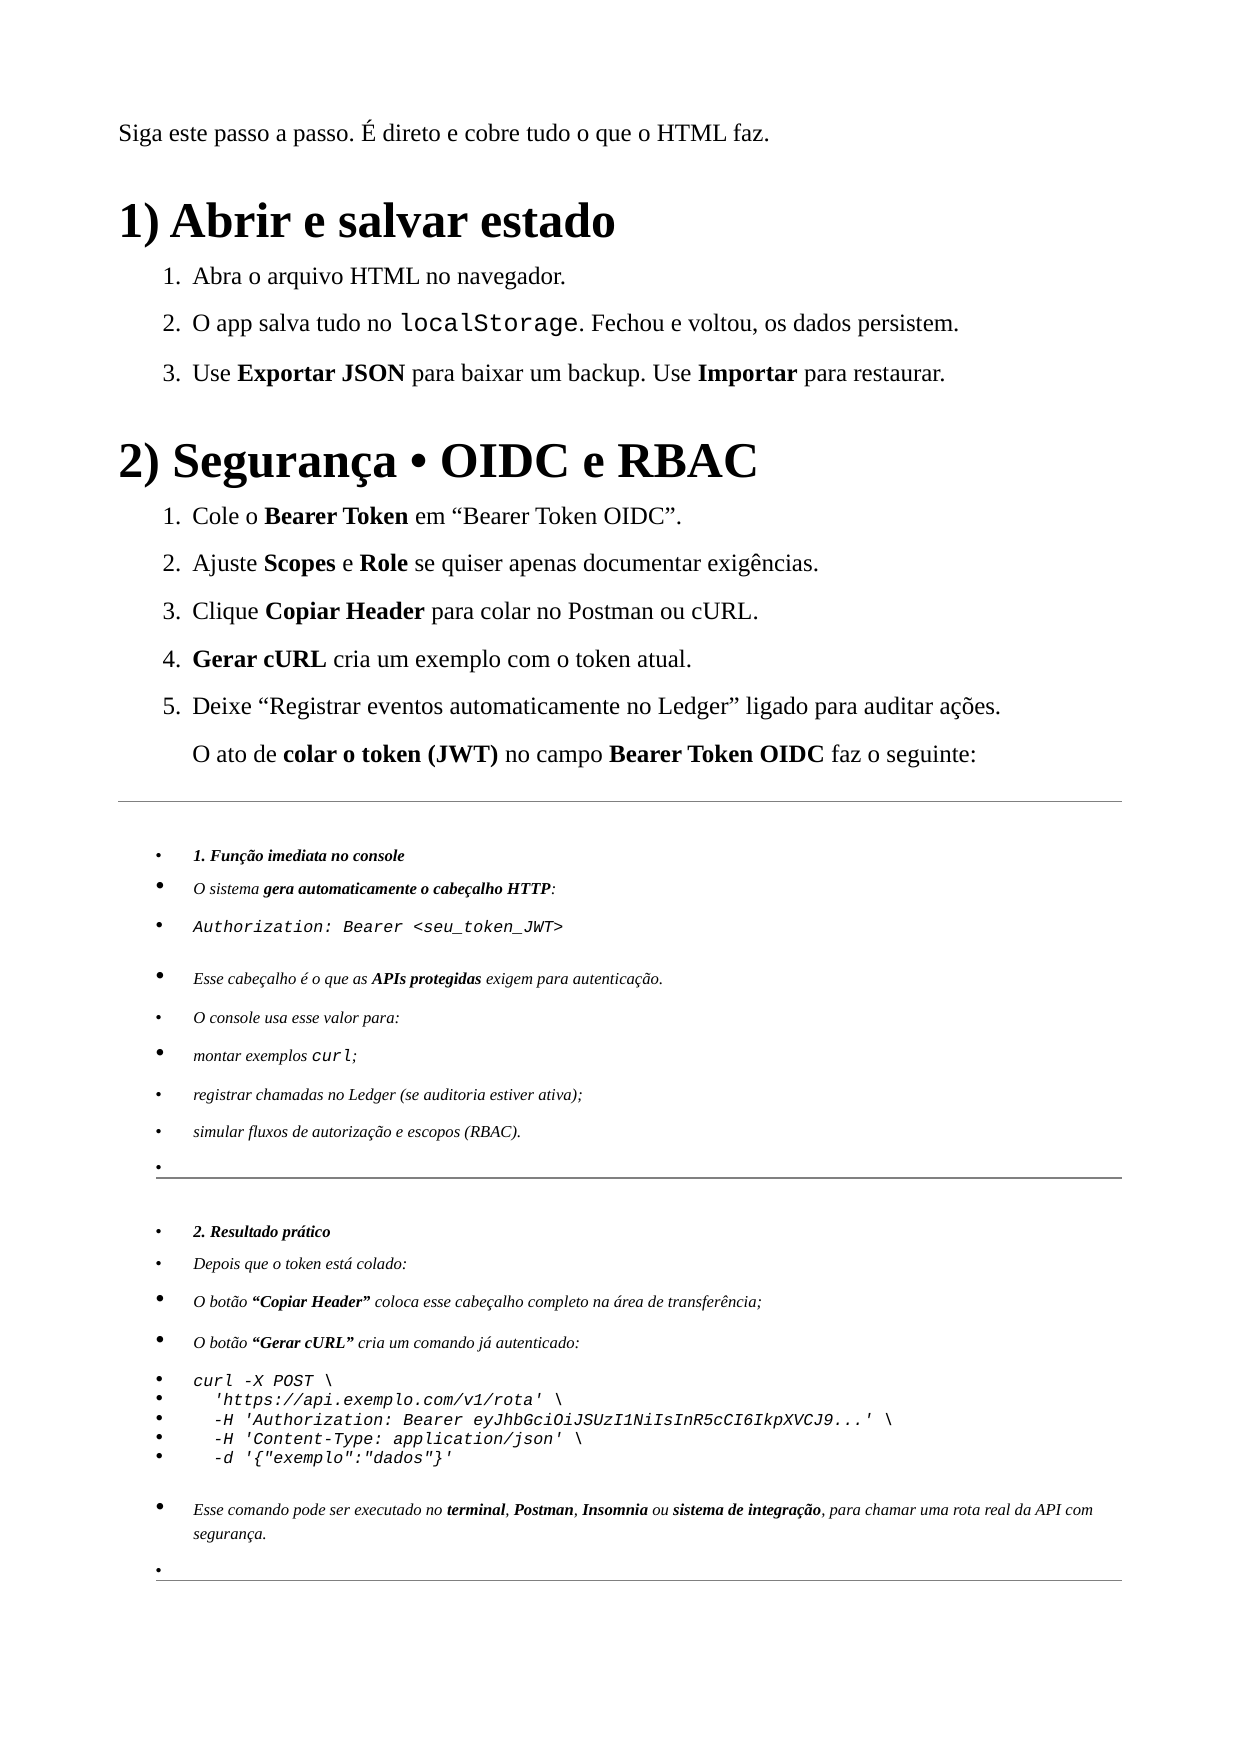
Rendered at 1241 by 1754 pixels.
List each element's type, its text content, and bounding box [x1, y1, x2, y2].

list curl -X POST \ [156, 1371, 1122, 1391]
list 'https://api.exemplo.com/v1/rota' \ [156, 1391, 1122, 1410]
text Siga este passo a passo. É direto e cobre tudo o que o HTML faz. [118, 118, 1122, 147]
subtitle 1. Função imediata no console [156, 845, 1122, 865]
list O app salva tudo no localStorage. Fechou e voltou, os dados persistem. [162, 308, 1122, 339]
list -d '{"exemplo":"dados"}' [156, 1449, 1122, 1469]
list O console usa esse valor para: [156, 1007, 1122, 1027]
list montar exemplos curl; [156, 1044, 1122, 1067]
list O sistema gera automaticamente o cabeçalho HTTP: [156, 877, 1122, 900]
list Esse cabeçalho é o que as APIs protegidas exigem para autenticação. [156, 967, 1122, 989]
subtitle 1) Abrir e salvar estado [118, 191, 1122, 248]
list Depois que o token está colado: [156, 1253, 1122, 1273]
list O botão “Copiar Header” coloca esse cabeçalho completo na área de transferência; [156, 1290, 1122, 1313]
list simular fluxos de autorização e escopos (RBAC). [156, 1121, 1122, 1141]
list Esse comando pode ser executado no terminal, Postman, Insomnia ou sistema de integração, para chamar uma rota real da API com segurança. [156, 1498, 1122, 1543]
list registrar chamadas no Ledger (se auditoria estiver ativa); [156, 1085, 1122, 1104]
list Deixe “Registrar eventos automaticamente no Ledger” ligado para auditar ações. [162, 691, 1122, 720]
list Authorization: Bearer <seu_token_JWT> [156, 918, 1122, 937]
list Abra o arquivo HTML no navegador. [162, 261, 1122, 289]
list -H 'Authorization: Bearer eyJhbGciOiJSUzI1NiIsInR5cCI6IkpXVCJ9...' \ [156, 1410, 1122, 1430]
list O botão “Gerar cURL” cria um comando já autenticado: [156, 1331, 1122, 1353]
list Cole o Bearer Token em “Bearer Token OIDC”. [162, 501, 1122, 530]
list -H 'Content-Type: application/json' \ [156, 1430, 1122, 1449]
list Ajuste Scopes e Role se quiser apenas documentar exigências. [162, 548, 1122, 577]
list Clique Copiar Header para colar no Postman ou cURL. [162, 596, 1122, 625]
list Gerar cURL cria um exemplo com o token atual. [162, 644, 1122, 672]
subtitle 2. Resultado prático [156, 1222, 1122, 1241]
list O ato de colar o token (JWT) no campo Bearer Token OIDC faz o seguinte: [162, 739, 1122, 768]
list Use Exportar JSON para baixar um backup. Use Importar para restaurar. [162, 358, 1122, 387]
subtitle 2) Segurança • OIDC e RBAC [118, 431, 1122, 488]
